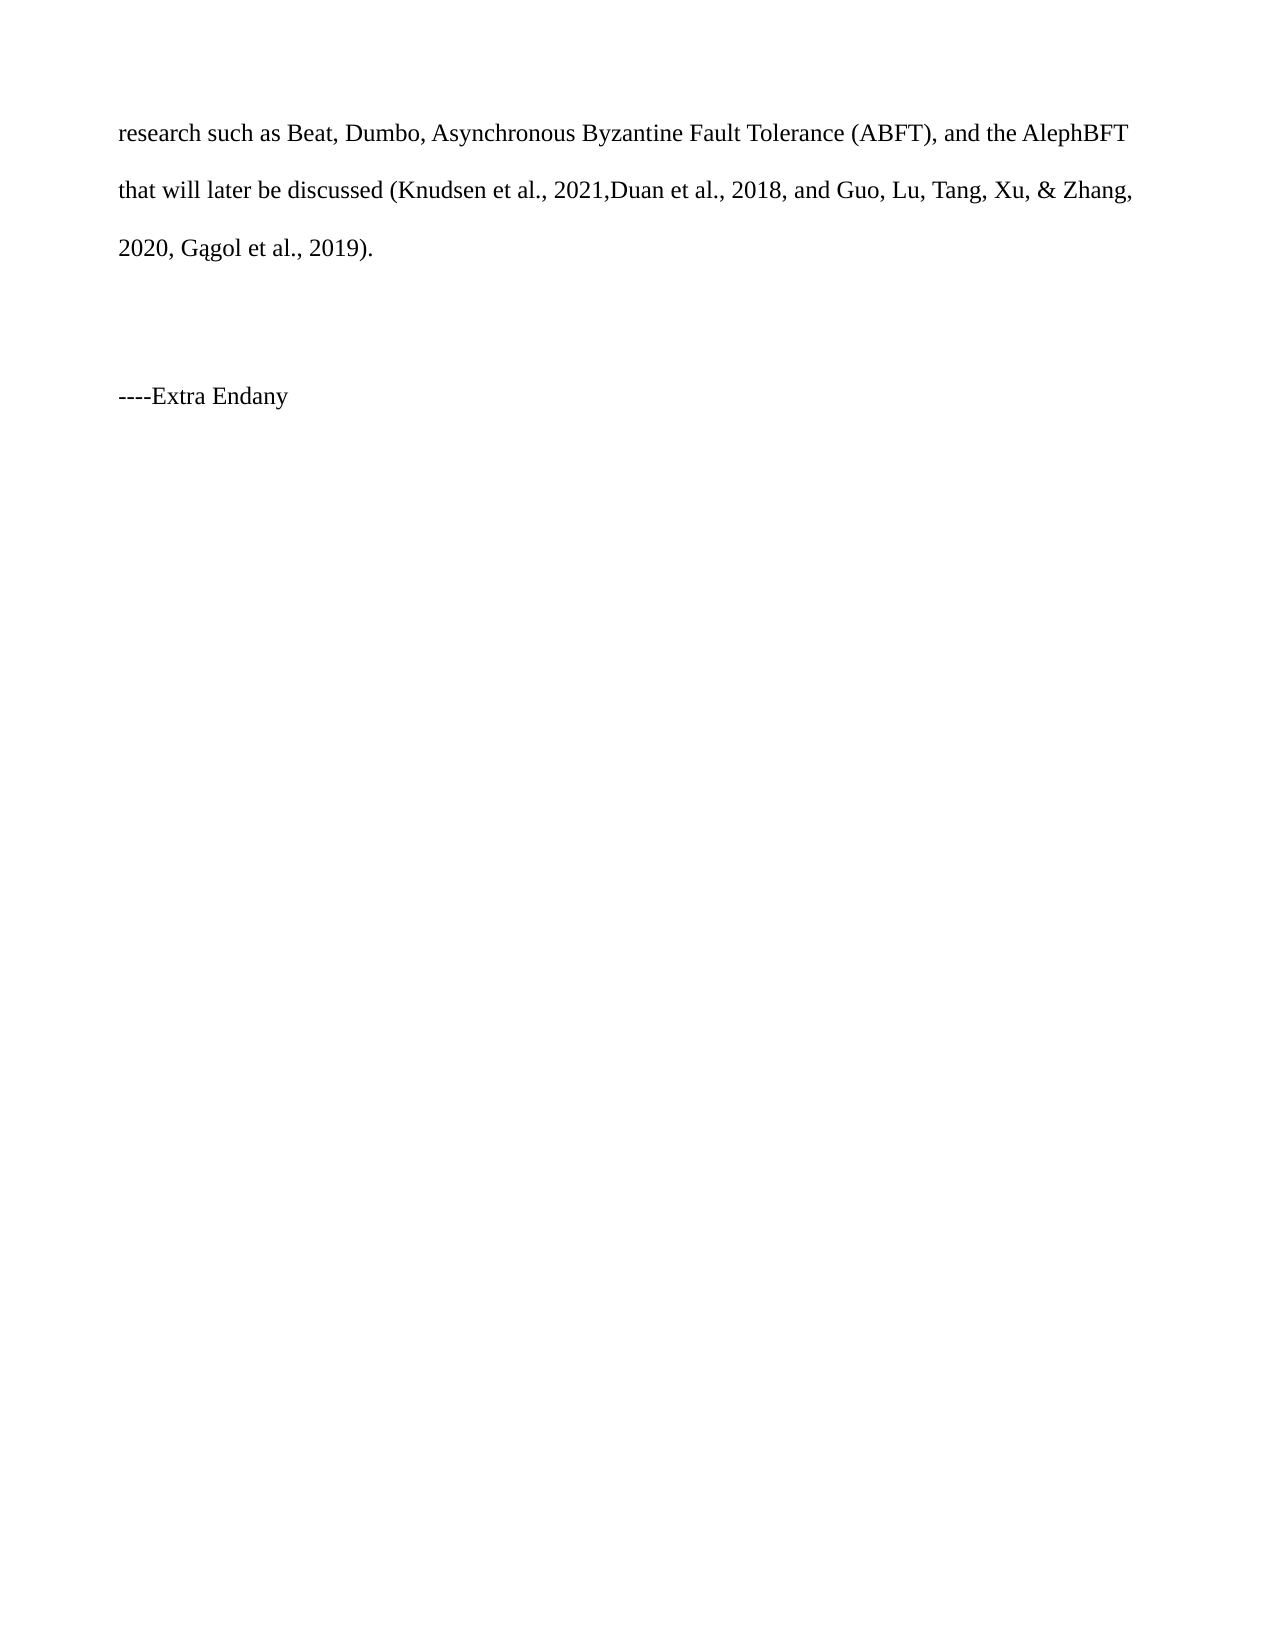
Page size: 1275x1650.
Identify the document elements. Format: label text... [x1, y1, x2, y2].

text research such as Beat, Dumbo, Asynchronous Byzantine Fault Tolerance (ABFT), and the AlephBFT that will later be discussed (Knudsen et al., 2021,Duan et al., 2018, and Guo, Lu, Tang, Xu, & Zhang, 2020, Gągol et al., 2019). [118, 118, 1157, 262]
text ----Extra Endany [118, 381, 1157, 410]
